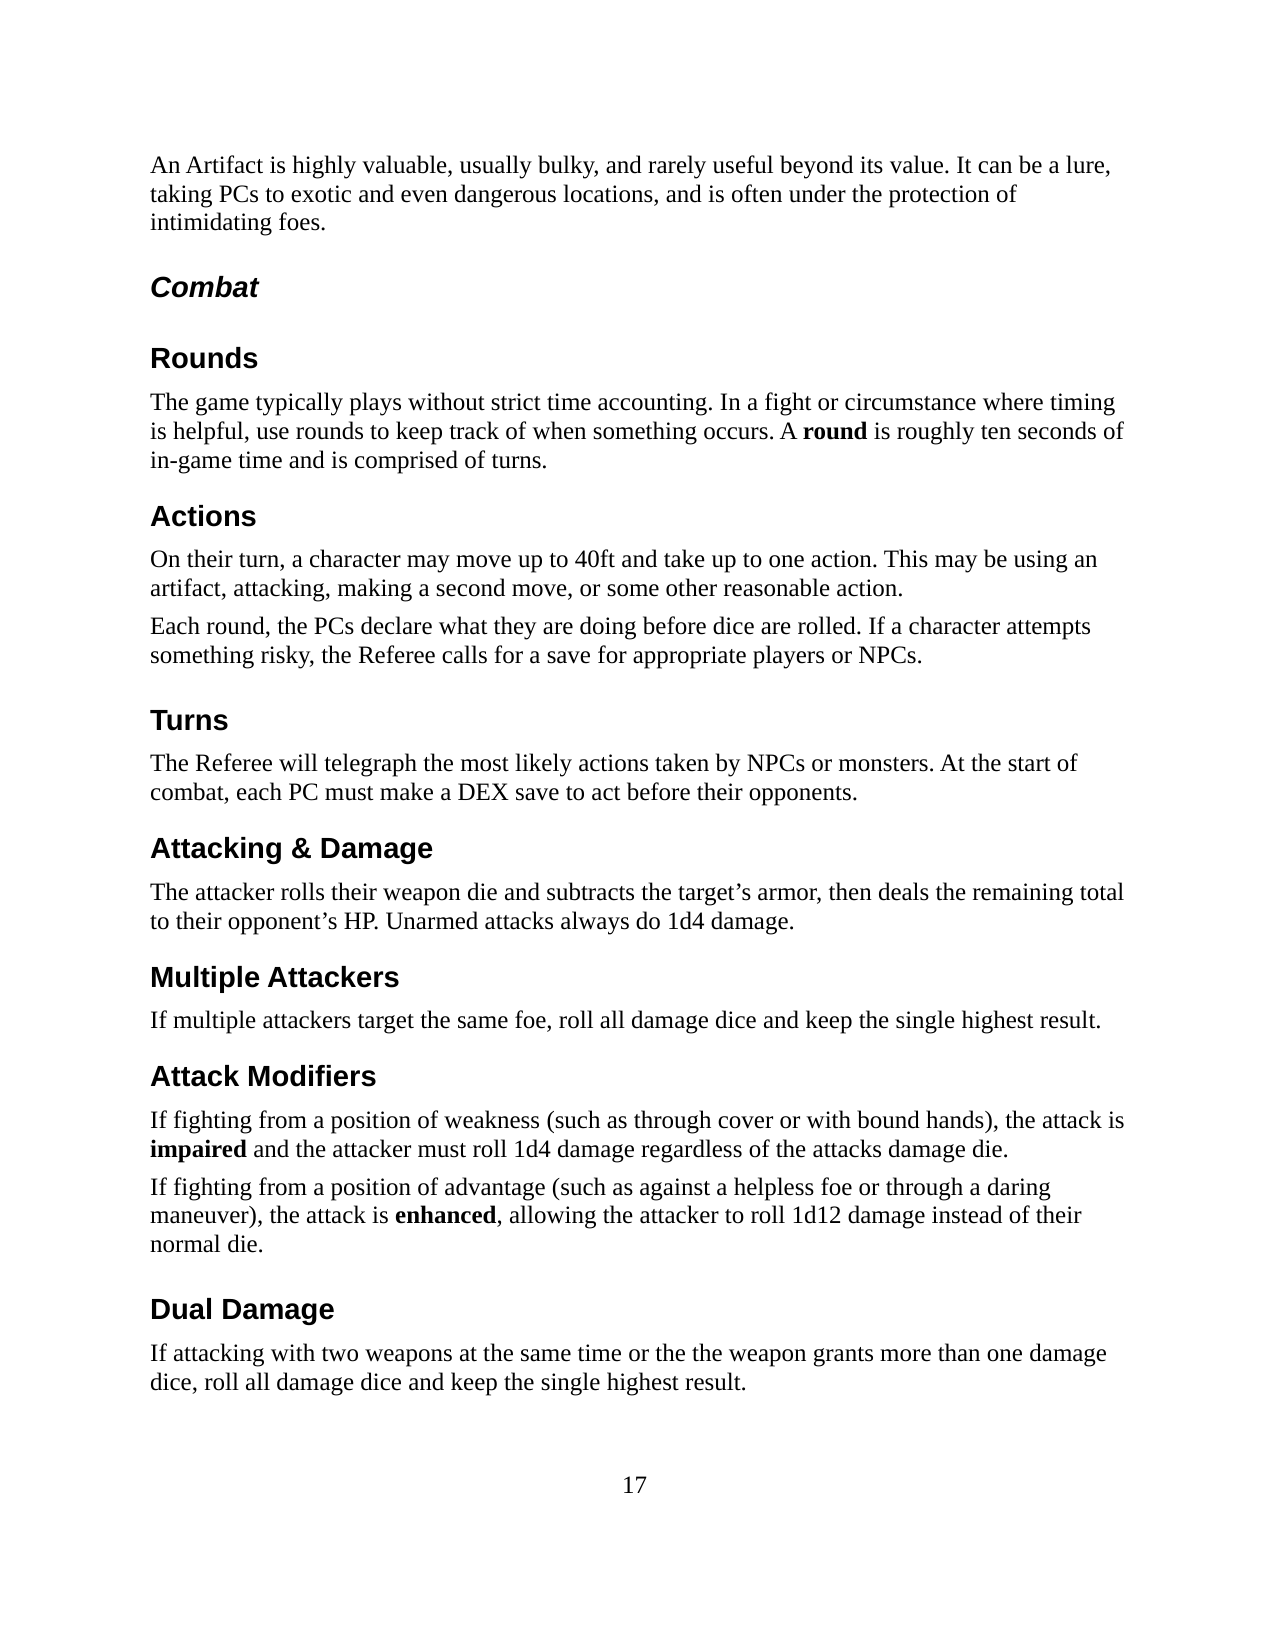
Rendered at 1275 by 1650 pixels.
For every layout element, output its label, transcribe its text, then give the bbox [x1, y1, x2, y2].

text If fighting from a position of advantage (such as against a helpless foe or through a daring maneuver), the attack is enhanced, allowing the attacker to roll 1d12 damage instead of their normal die. [150, 1172, 1125, 1258]
text If fighting from a position of weakness (such as through cover or with bound hands), the attack is impaired and the attacker must roll 1d4 damage regardless of the attacks damage die. [150, 1105, 1125, 1163]
text An Artifact is highly valuable, usually bulky, and rarely useful beyond its value. It can be a lure, taking PCs to exotic and even dangerous locations, and is often under the protection of intimidating foes. [150, 150, 1125, 236]
subtitle Attacking & Damage [150, 831, 1125, 864]
text If attacking with two weapons at the same time or the the weapon grants more than one damage dice, roll all damage dice and keep the single highest result. [150, 1338, 1125, 1396]
subtitle Dual Damage [150, 1292, 1125, 1326]
text If multiple attackers target the same foe, roll all damage dice and keep the single highest result. [150, 1006, 1125, 1034]
subtitle Combat [150, 270, 1125, 304]
subtitle Rounds [150, 341, 1125, 375]
subtitle Attack Modifiers [150, 1059, 1125, 1093]
subtitle Multiple Attackers [150, 959, 1125, 993]
text The Referee will telegraph the most likely actions taken by NPCs or monsters. At the start of combat, each PC must make a DEX save to act before their opponents. [150, 748, 1125, 806]
text The game typically plays without strict time accounting. In a fight or circumstance where timing is helpful, use rounds to keep track of when something occurs. A round is roughly ten seconds of in-game time and is comprised of turns. [150, 387, 1125, 473]
text The attacker rolls their weapon die and subtracts the target’s armor, then deals the remaining total to their opponent’s HP. Unarmed attacks always do 1d4 damage. [150, 877, 1125, 934]
subtitle Turns [150, 702, 1125, 736]
subtitle Actions [150, 498, 1125, 532]
text Each round, the PCs declare what they are doing before dice are rolled. If a character attempts something risky, the Referee calls for a save for appropriate players or NPCs. [150, 611, 1125, 668]
text On their turn, a character may move up to 40ft and take up to one action. This may be using an artifact, attacking, making a second move, or some other reasonable action. [150, 544, 1125, 602]
